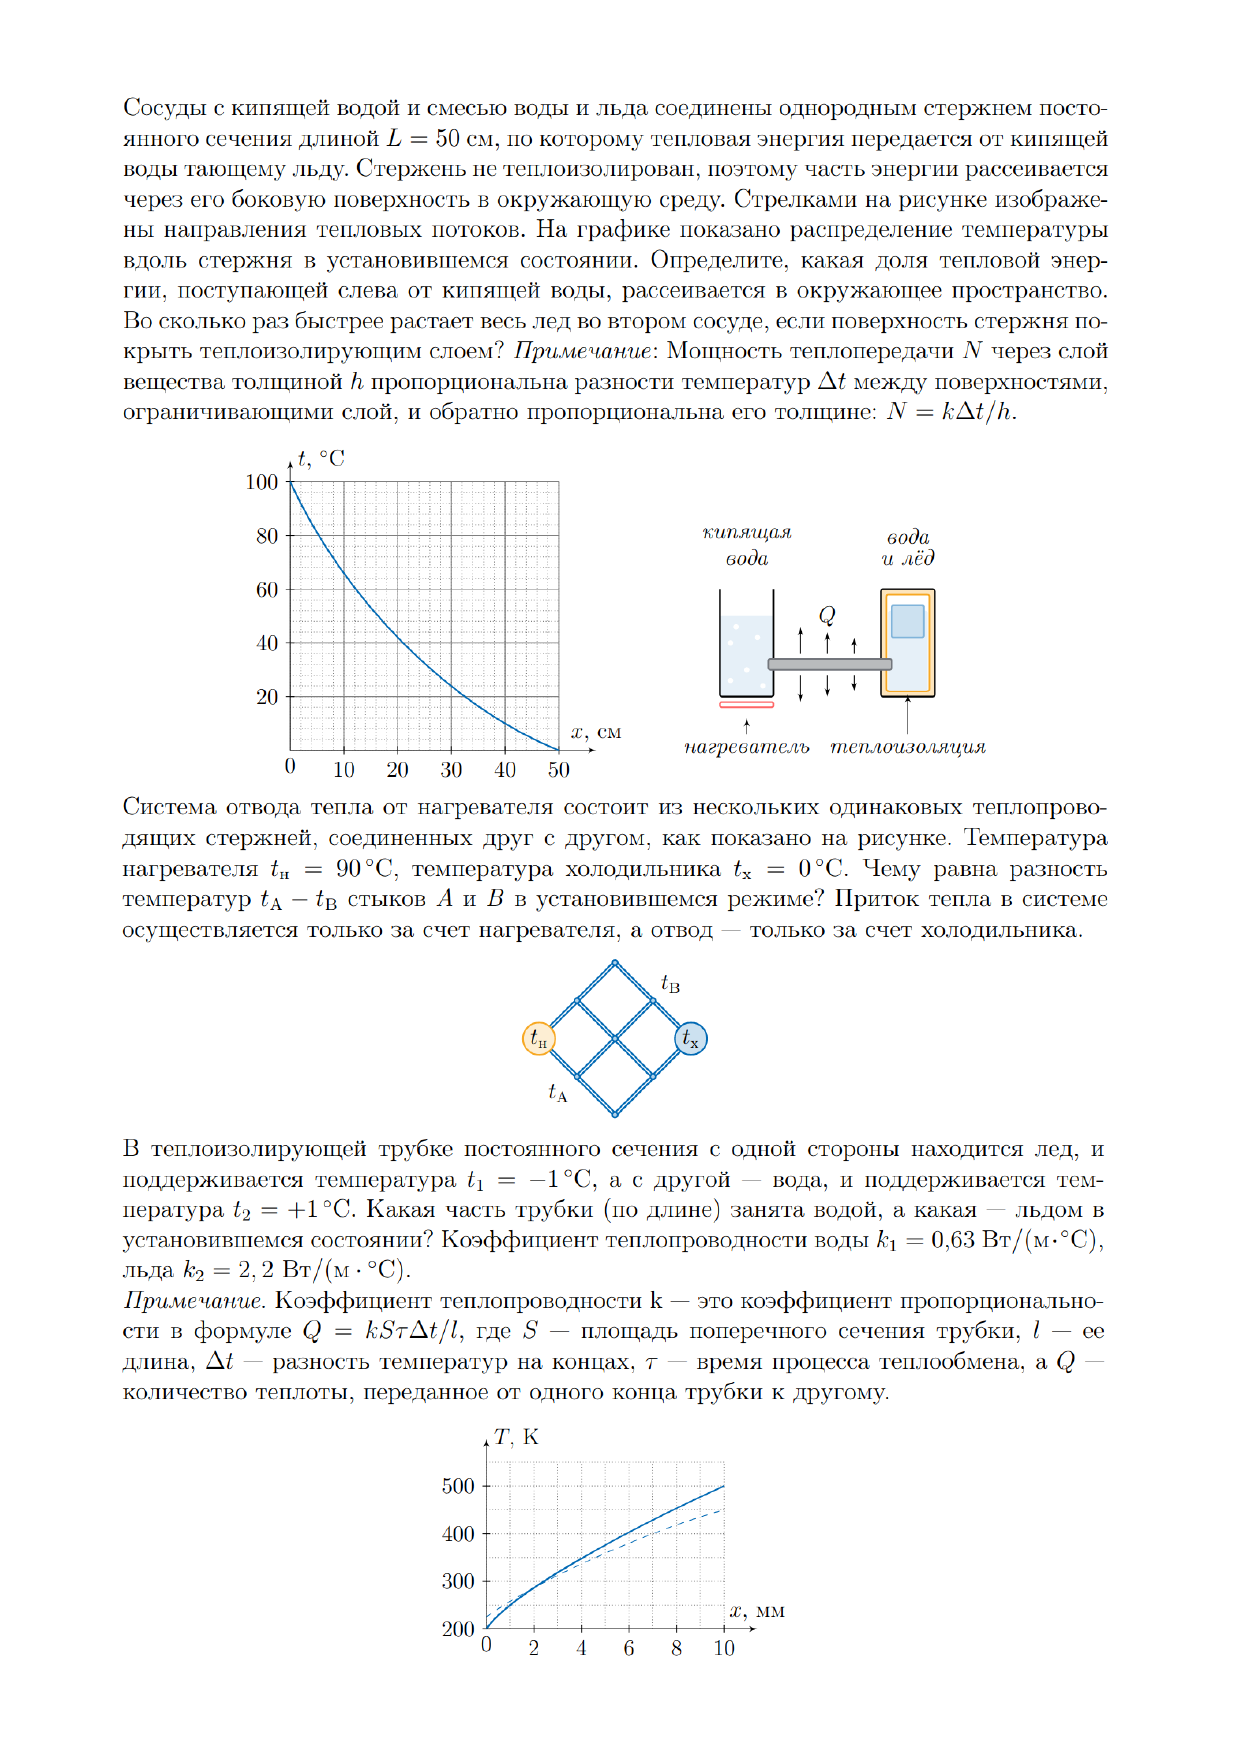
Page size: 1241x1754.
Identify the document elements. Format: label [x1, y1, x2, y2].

picture [113, 91, 1118, 1120]
picture [115, 1132, 1119, 1673]
